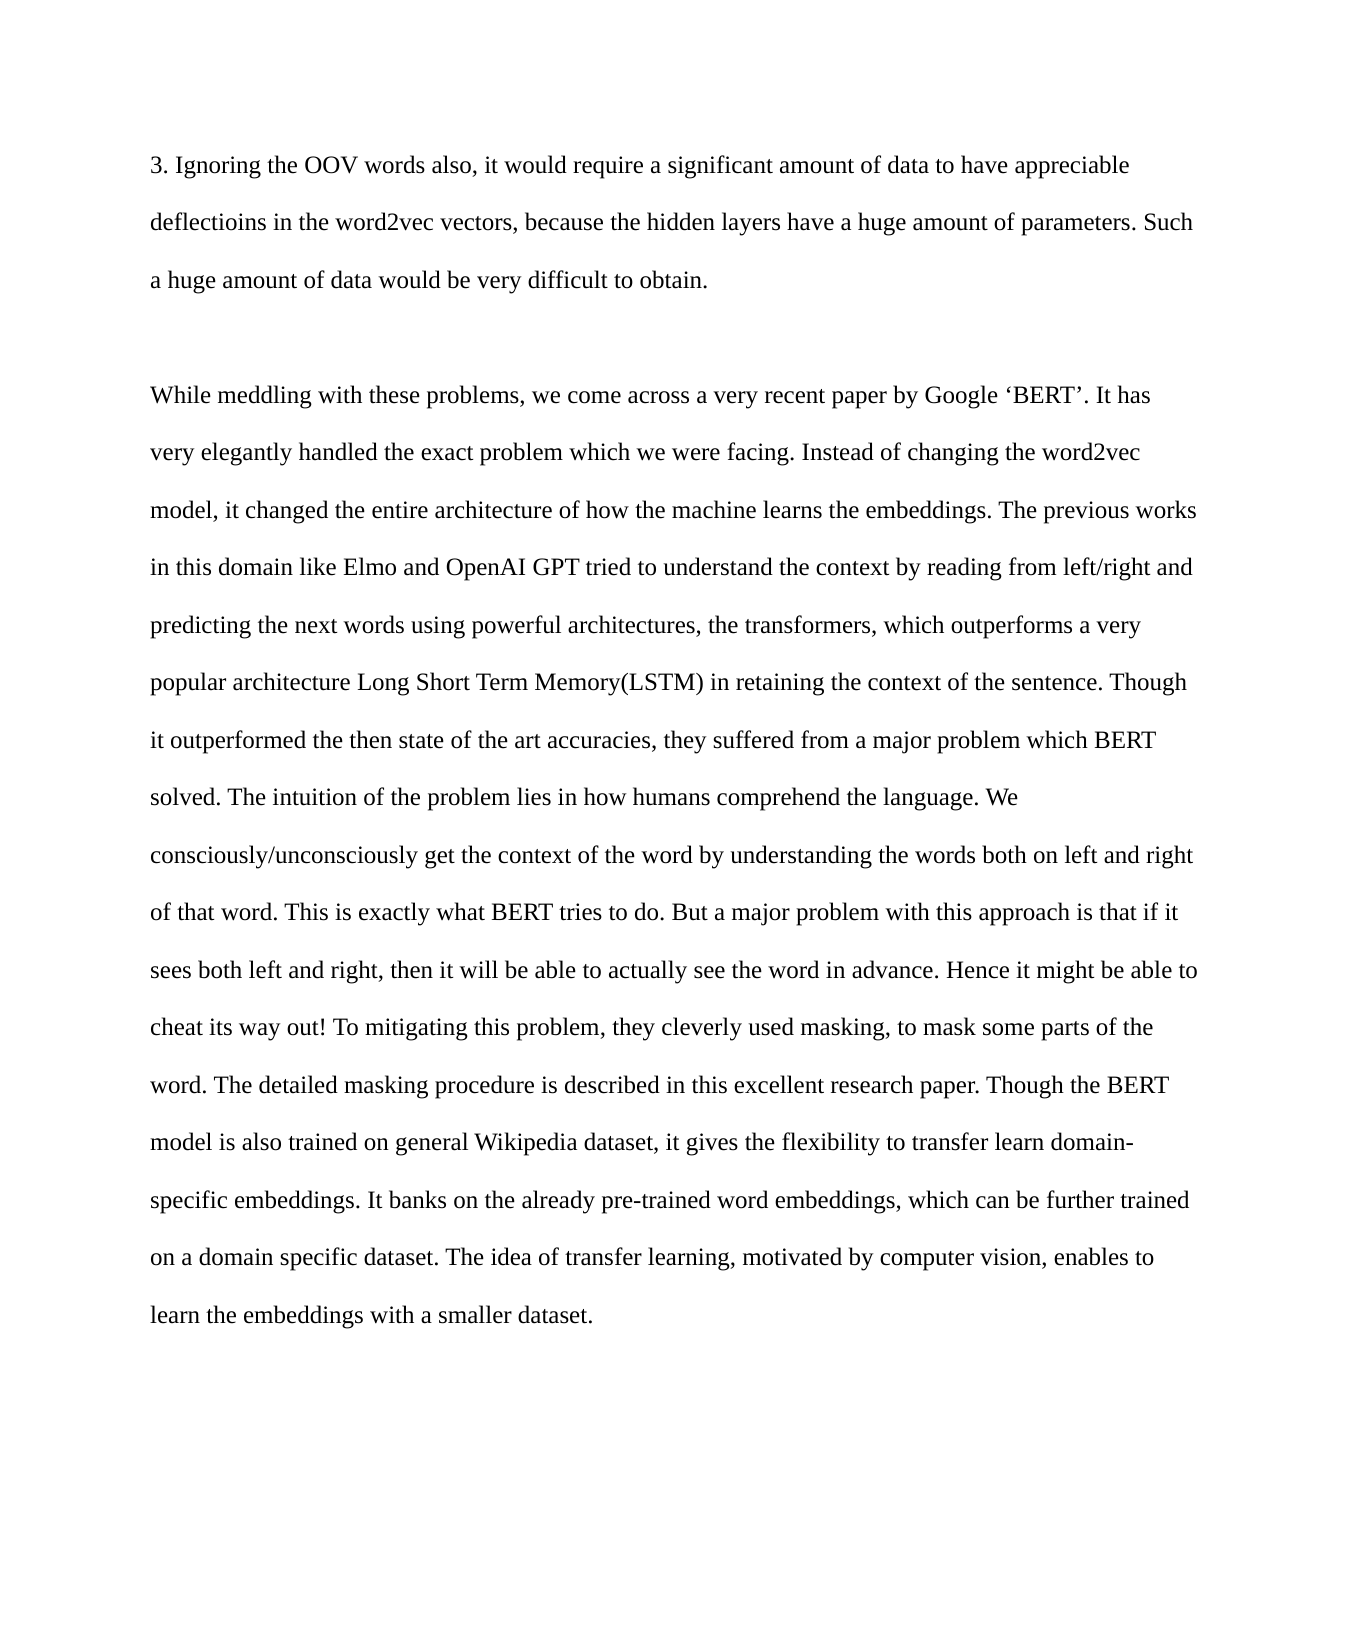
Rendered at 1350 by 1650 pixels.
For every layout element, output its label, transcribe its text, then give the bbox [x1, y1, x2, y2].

text While meddling with these problems, we come across a very recent paper by Google ‘BERT’. It has very elegantly handled the exact problem which we were facing. Instead of changing the word2vec model, it changed the entire architecture of how the machine learns the embeddings. The previous works in this domain like Elmo and OpenAI GPT tried to understand the context by reading from left/right and predicting the next words using powerful architectures, the transformers, which outperforms a very popular architecture Long Short Term Memory(LSTM) in retaining the context of the sentence. Though it outperformed the then state of the art accuracies, they suffered from a major problem which BERT solved. The intuition of the problem lies in how humans comprehend the language. We consciously/unconsciously get the context of the word by understanding the words both on left and right of that word. This is exactly what BERT tries to do. But a major problem with this approach is that if it sees both left and right, then it will be able to actually see the word in advance. Hence it might be able to cheat its way out! To mitigating this problem, they cleverly used masking, to mask some parts of the word. The detailed masking procedure is described in this excellent research paper. Though the BERT model is also trained on general Wikipedia dataset, it gives the flexibility to transfer learn domain-specific embeddings. It banks on the already pre-trained word embeddings, which can be further trained on a domain specific dataset. The idea of transfer learning, motivated by computer vision, enables to learn the embeddings with a smaller dataset. [150, 380, 1200, 1329]
text 3. Ignoring the OOV words also, it would require a significant amount of data to have appreciable deflectioins in the word2vec vectors, because the hidden layers have a huge amount of parameters. Such a huge amount of data would be very difficult to obtain. [150, 150, 1200, 294]
